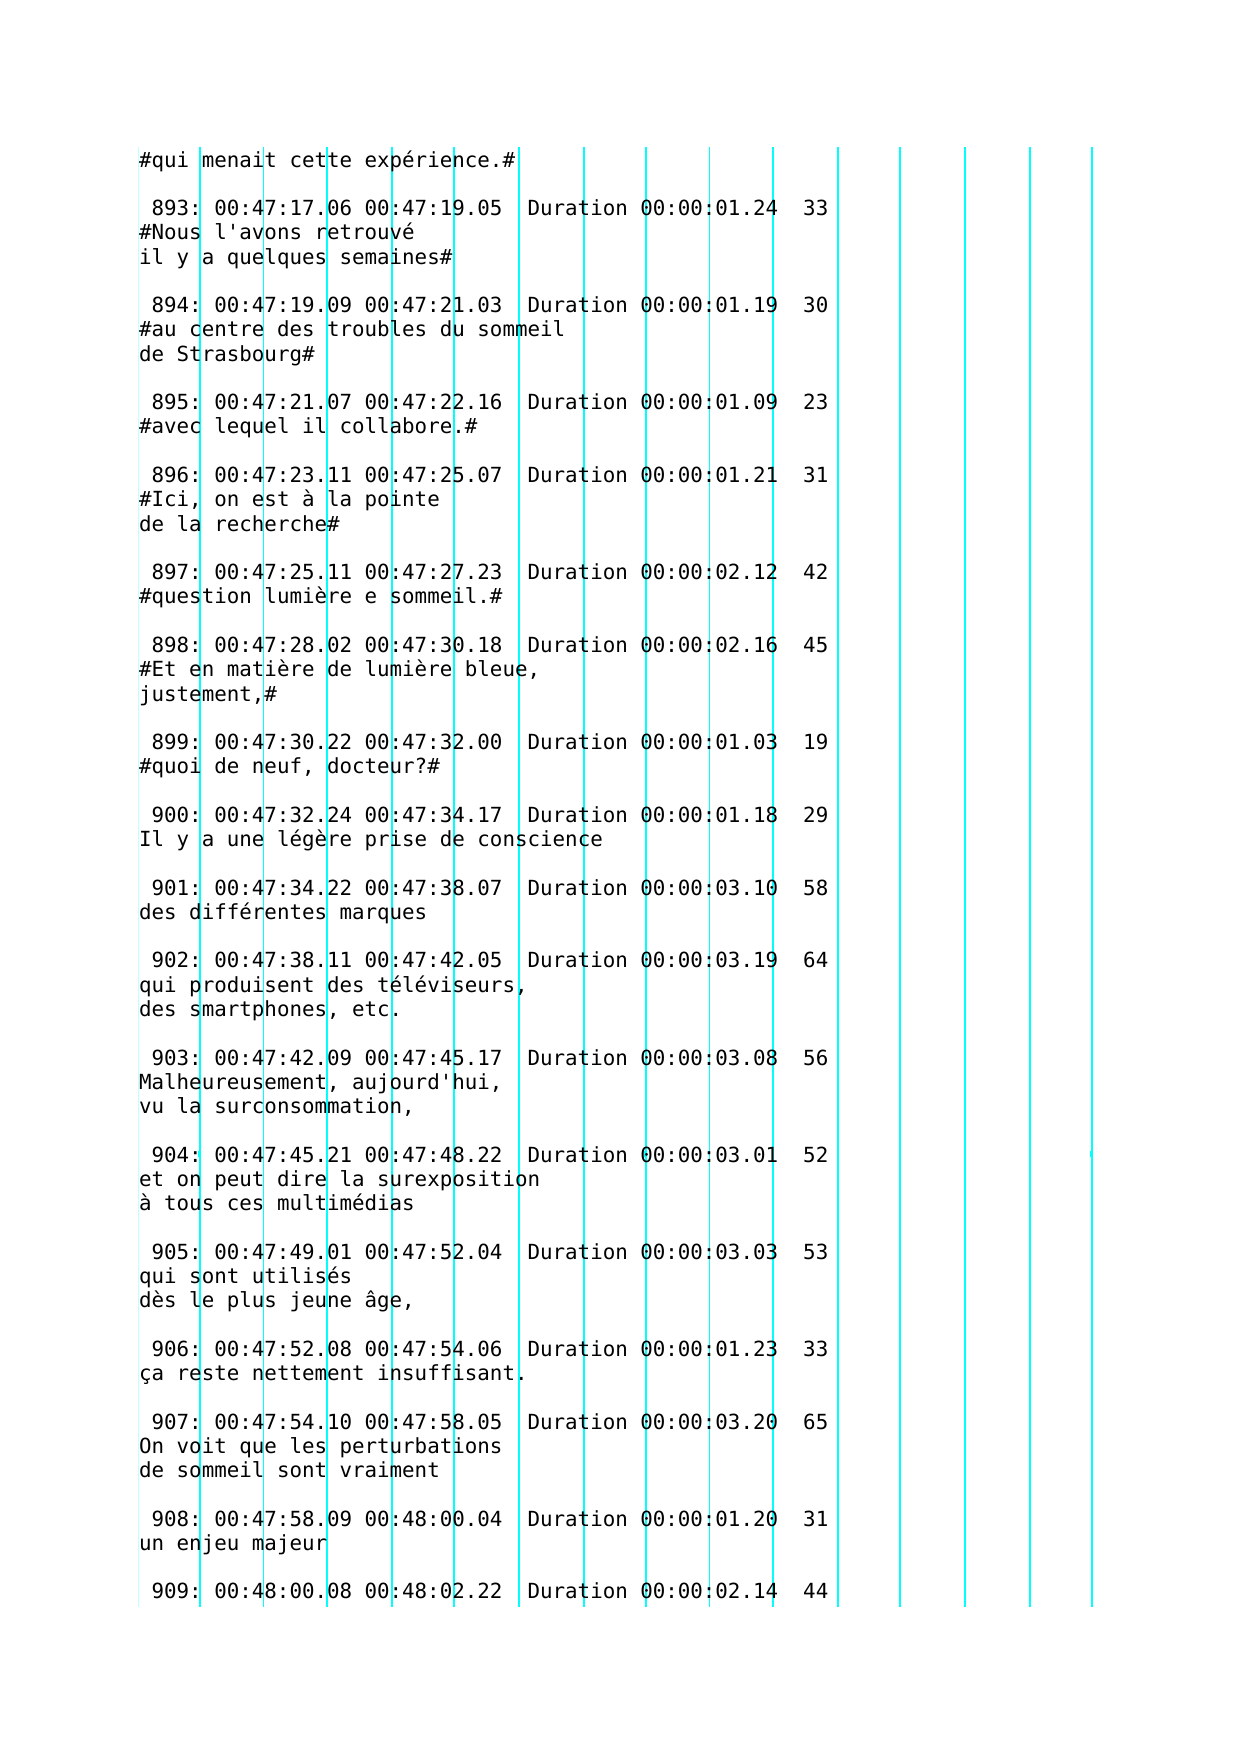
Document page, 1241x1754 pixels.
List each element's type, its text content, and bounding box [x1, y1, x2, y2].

text il y a quelques semaines# [139, 245, 1101, 269]
text des smartphones, etc. [139, 997, 1101, 1021]
text ça reste nettement insuffisant. [139, 1361, 1101, 1385]
text qui sont utilisés [139, 1264, 1101, 1288]
text #au centre des troubles du sommeil [139, 317, 1101, 342]
text de sommeil sont vraiment [139, 1458, 1101, 1482]
text 908: 00:47:58.09 00:48:00.04 Duration 00:00:01.20 31 [139, 1507, 1101, 1531]
text vu la surconsommation, [139, 1094, 1101, 1118]
text Malheureusement, aujourd'hui, [139, 1070, 1101, 1094]
picture [138, 147, 1102, 1607]
text 895: 00:47:21.07 00:47:22.16 Duration 00:00:01.09 23 [139, 390, 1101, 414]
text des différentes marques [139, 900, 1101, 924]
text dès le plus jeune âge, [139, 1288, 1101, 1313]
text Il y a une légère prise de conscience [139, 827, 1101, 851]
text 905: 00:47:49.01 00:47:52.04 Duration 00:00:03.03 53 [139, 1240, 1101, 1264]
text 894: 00:47:19.09 00:47:21.03 Duration 00:00:01.19 30 [139, 293, 1101, 317]
text 909: 00:48:00.08 00:48:02.22 Duration 00:00:02.14 44 [139, 1579, 1101, 1604]
text 899: 00:47:30.22 00:47:32.00 Duration 00:00:01.03 19 [139, 730, 1101, 754]
text #Et en matière de lumière bleue, [139, 657, 1101, 682]
text 907: 00:47:54.10 00:47:58.05 Duration 00:00:03.20 65 [139, 1410, 1101, 1434]
text 896: 00:47:23.11 00:47:25.07 Duration 00:00:01.21 31 [139, 463, 1101, 487]
text #Ici, on est à la pointe [139, 487, 1101, 512]
text 897: 00:47:25.11 00:47:27.23 Duration 00:00:02.12 42 [139, 560, 1101, 584]
text 906: 00:47:52.08 00:47:54.06 Duration 00:00:01.23 33 [139, 1337, 1101, 1361]
text 893: 00:47:17.06 00:47:19.05 Duration 00:00:01.24 33 [139, 196, 1101, 220]
text qui produisent des téléviseurs, [139, 973, 1101, 997]
text de Strasbourg# [139, 342, 1101, 366]
text un enjeu majeur [139, 1531, 1101, 1555]
text 898: 00:47:28.02 00:47:30.18 Duration 00:00:02.16 45 [139, 633, 1101, 657]
text 902: 00:47:38.11 00:47:42.05 Duration 00:00:03.19 64 [139, 948, 1101, 973]
text à tous ces multimédias [139, 1191, 1101, 1216]
text #question lumière e sommeil.# [139, 584, 1101, 609]
text 901: 00:47:34.22 00:47:38.07 Duration 00:00:03.10 58 [139, 876, 1101, 900]
text #avec lequel il collabore.# [139, 414, 1101, 439]
text 903: 00:47:42.09 00:47:45.17 Duration 00:00:03.08 56 [139, 1046, 1101, 1070]
text 900: 00:47:32.24 00:47:34.17 Duration 00:00:01.18 29 [139, 803, 1101, 827]
text justement,# [139, 682, 1101, 706]
text #quoi de neuf, docteur?# [139, 754, 1101, 779]
text #Nous l'avons retrouvé [139, 220, 1101, 245]
text 904: 00:47:45.21 00:47:48.22 Duration 00:00:03.01 52 [139, 1143, 1101, 1167]
text #qui menait cette expérience.# [139, 148, 1101, 172]
text de la recherche# [139, 512, 1101, 536]
text On voit que les perturbations [139, 1434, 1101, 1458]
text et on peut dire la surexposition [139, 1167, 1101, 1191]
